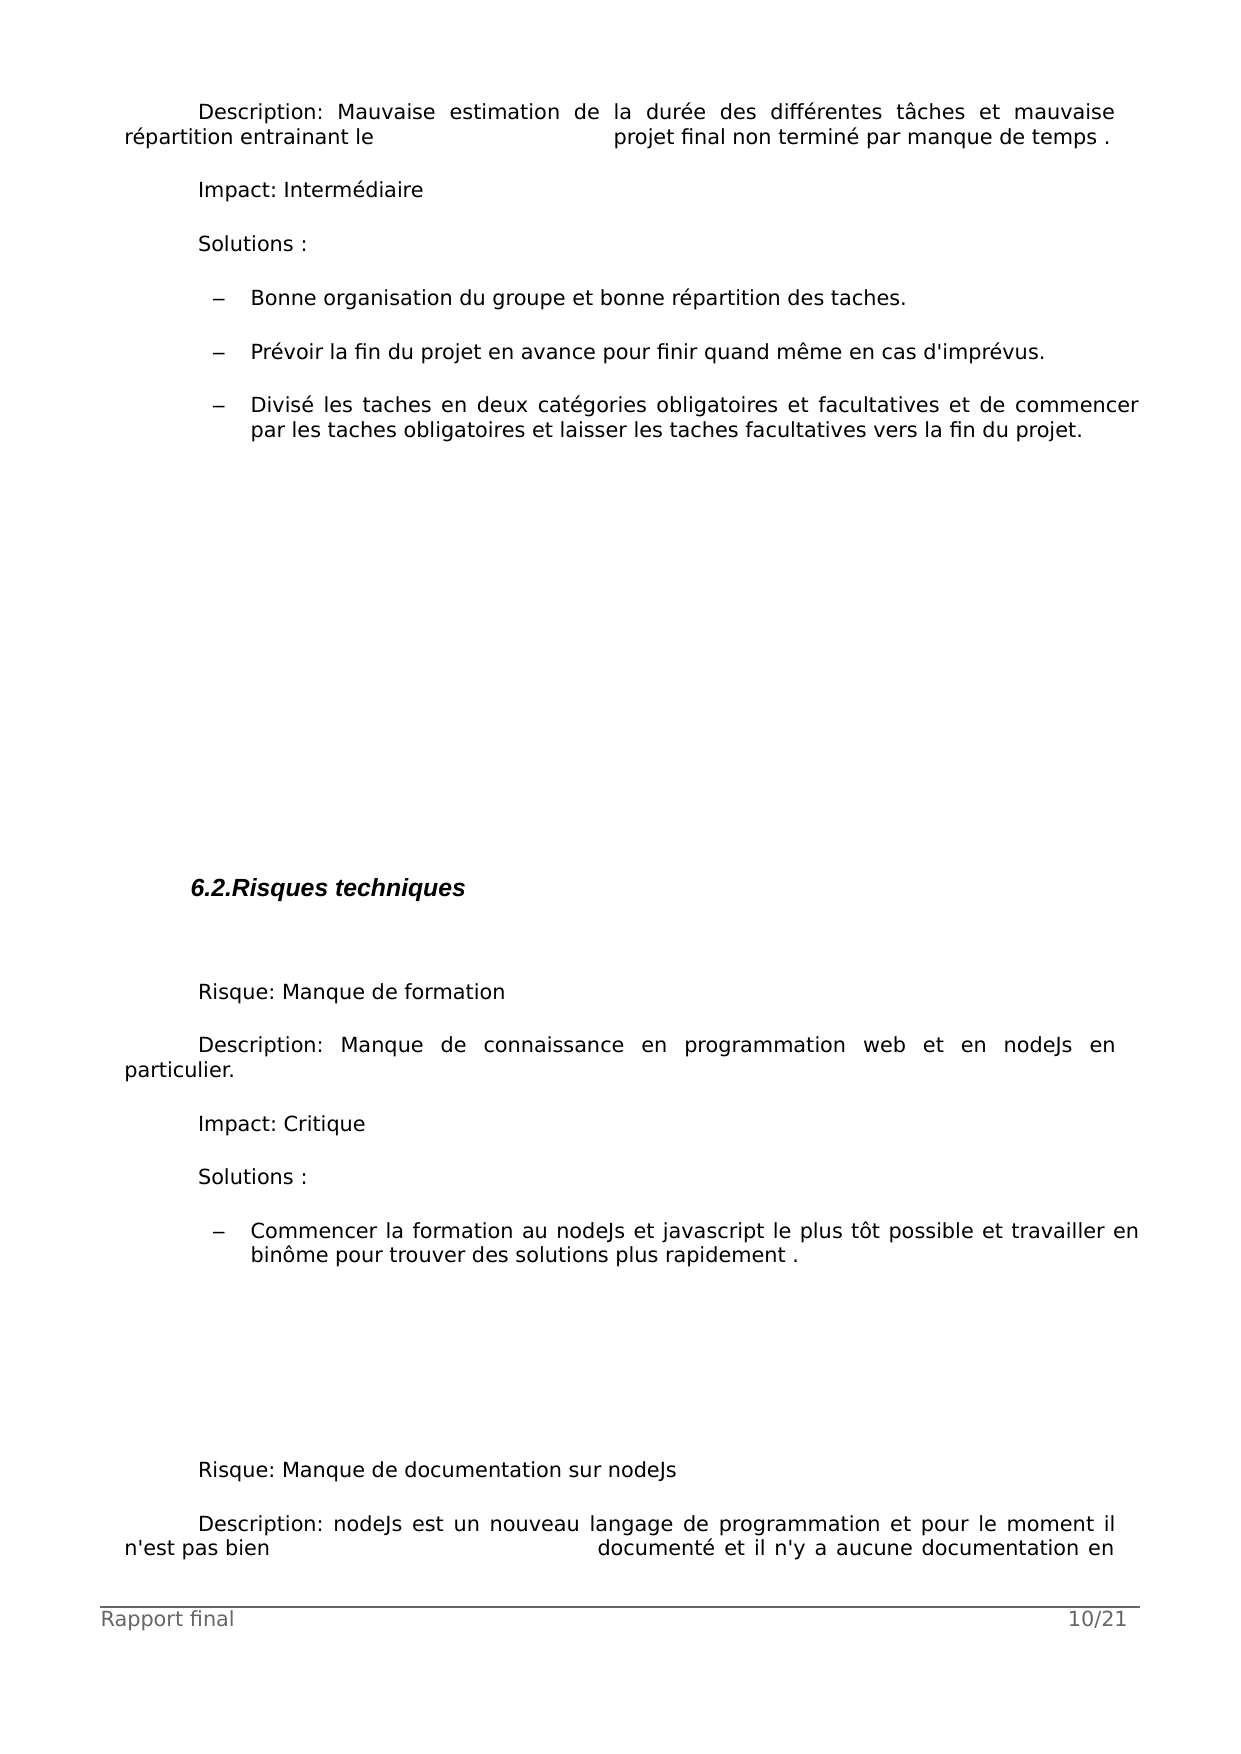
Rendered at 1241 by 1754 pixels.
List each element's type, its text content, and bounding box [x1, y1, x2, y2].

list Bonne organisation du groupe et bonne répartition des taches. [213, 286, 1140, 310]
text Impact: Critique [124, 1112, 1116, 1136]
text Description: nodeJs est un nouveau langage de programmation et pour le moment il n'est pas bien documenté et il n'y a aucune documentation en [124, 1512, 1116, 1561]
list Divisé les taches en deux catégories obligatoires et facultatives et de commencer par les taches obligatoires et laisser les taches facultatives vers la fin du projet. [213, 393, 1140, 442]
text Risque: Manque de documentation sur nodeJs [124, 1458, 1116, 1483]
text Solutions : [124, 1165, 1116, 1189]
list Commencer la formation au nodeJs et javascript le plus tôt possible et travailler en binôme pour trouver des solutions plus rapidement . [213, 1219, 1140, 1268]
text Solutions : [124, 232, 1116, 256]
text Impact: Intermédiaire [124, 178, 1116, 203]
text Description: Manque de connaissance en programmation web et en nodeJs en particulier. [124, 1033, 1116, 1082]
list Prévoir la fin du projet en avance pour finir quand même en cas d'imprévus. [213, 340, 1140, 364]
text Risque: Manque de formation [124, 980, 1116, 1004]
text Description: Mauvaise estimation de la durée des différentes tâches et mauvaise répartition entrainant le projet final non terminé par manque de temps . [124, 100, 1116, 149]
subtitle 6.2.Risques techniques [100, 873, 1140, 902]
